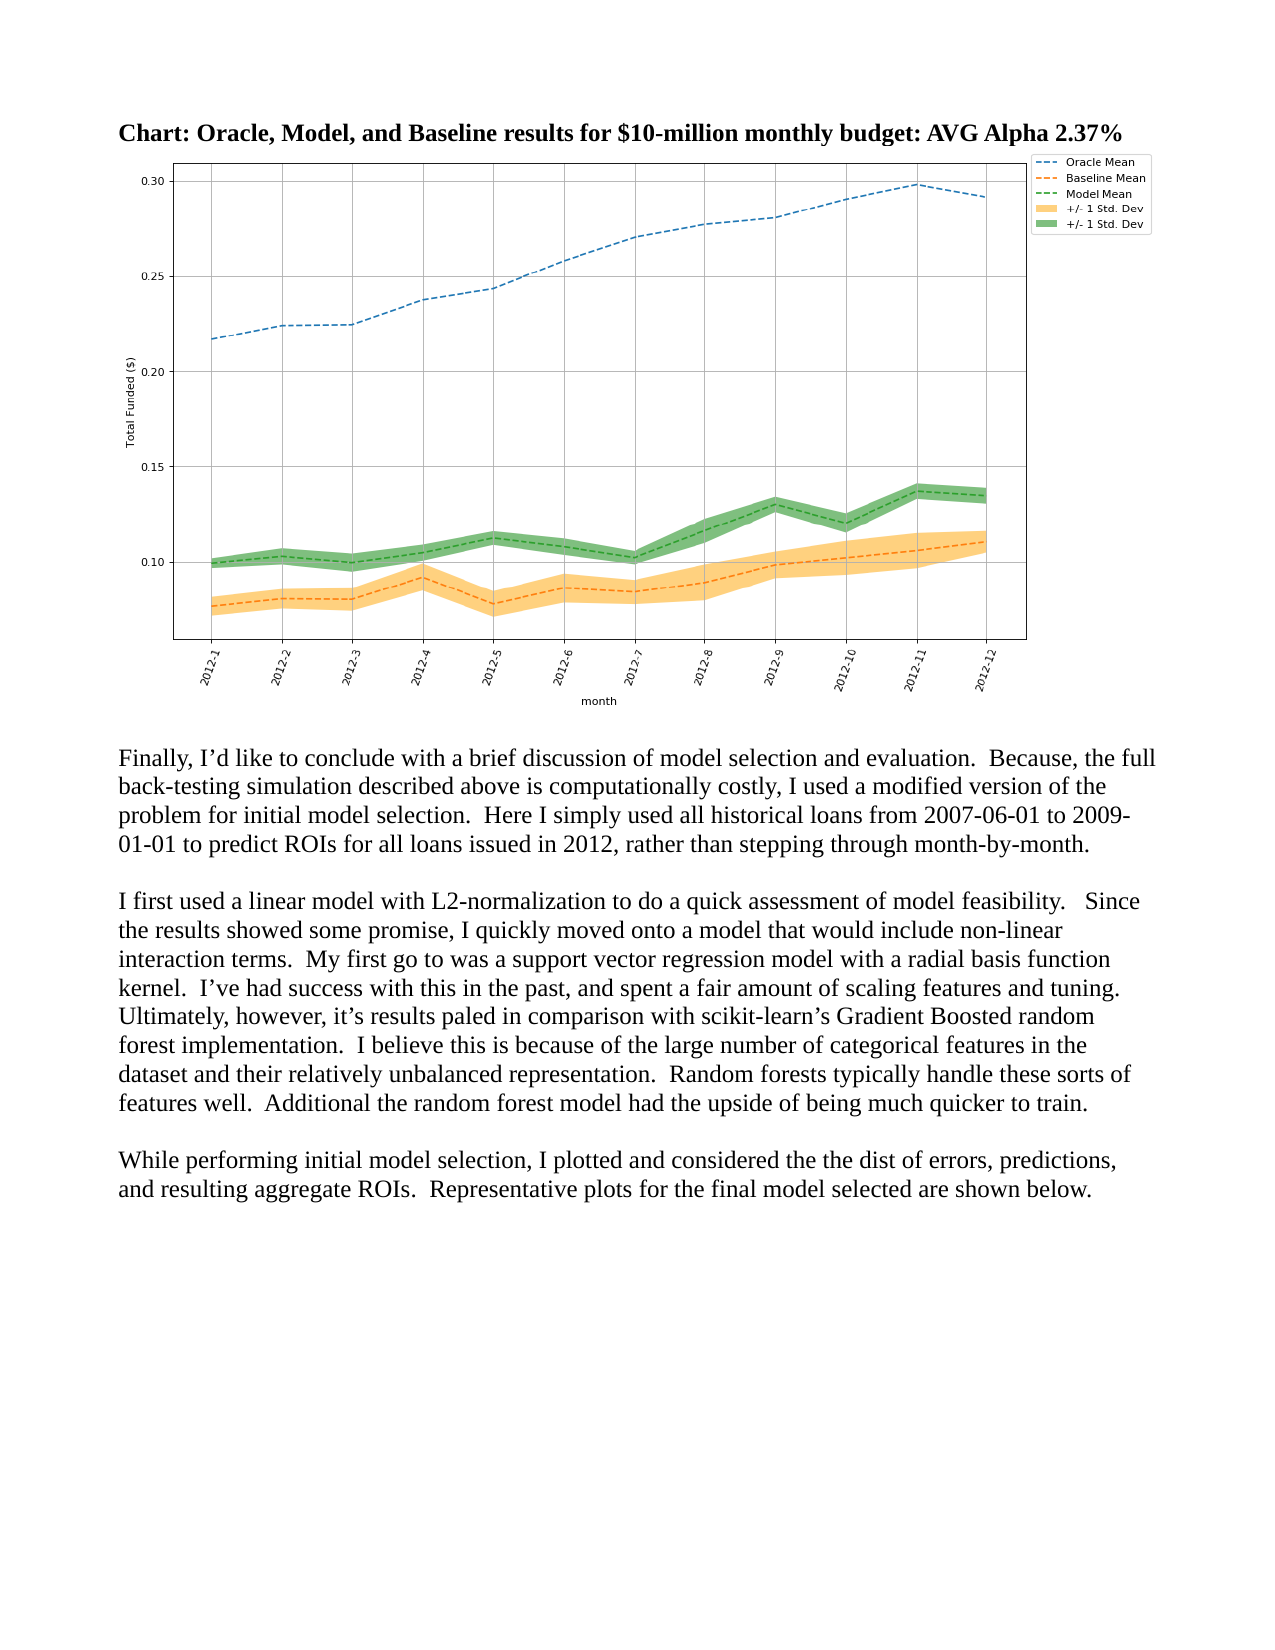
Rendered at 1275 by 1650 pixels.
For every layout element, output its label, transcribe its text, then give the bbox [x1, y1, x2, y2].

picture [118, 146, 1157, 714]
text I first used a linear model with L2-normalization to do a quick assessment of model feasibility. Since the results showed some promise, I quickly moved onto a model that would include non-linear interaction terms. My first go to was a support vector regression model with a radial basis function kernel. I’ve had success with this in the past, and spent a fair amount of scaling features and tuning. Ultimately, however, it’s results paled in comparison with scikit-learn’s Gradient Boosted random forest implementation. I believe this is because of the large number of categorical features in the dataset and their relatively unbalanced representation. Random forests typically handle these sorts of features well. Additional the random forest model had the upside of being much quicker to train. [118, 886, 1157, 1116]
text While performing initial model selection, I plotted and considered the the dist of errors, predictions, and resulting aggregate ROIs. Representative plots for the final model selected are shown below. [118, 1145, 1157, 1203]
text Chart: Oracle, Model, and Baseline results for $10-million monthly budget: AVG Alpha 2.37% [118, 118, 1157, 146]
text Finally, I’d like to conclude with a brief discussion of model selection and evaluation. Because, the full back-testing simulation described above is computationally costly, I used a modified version of the problem for initial model selection. Here I simply used all historical loans from 2007-06-01 to 2009-01-01 to predict ROIs for all loans issued in 2012, rather than stepping through month-by-month. [118, 743, 1157, 858]
